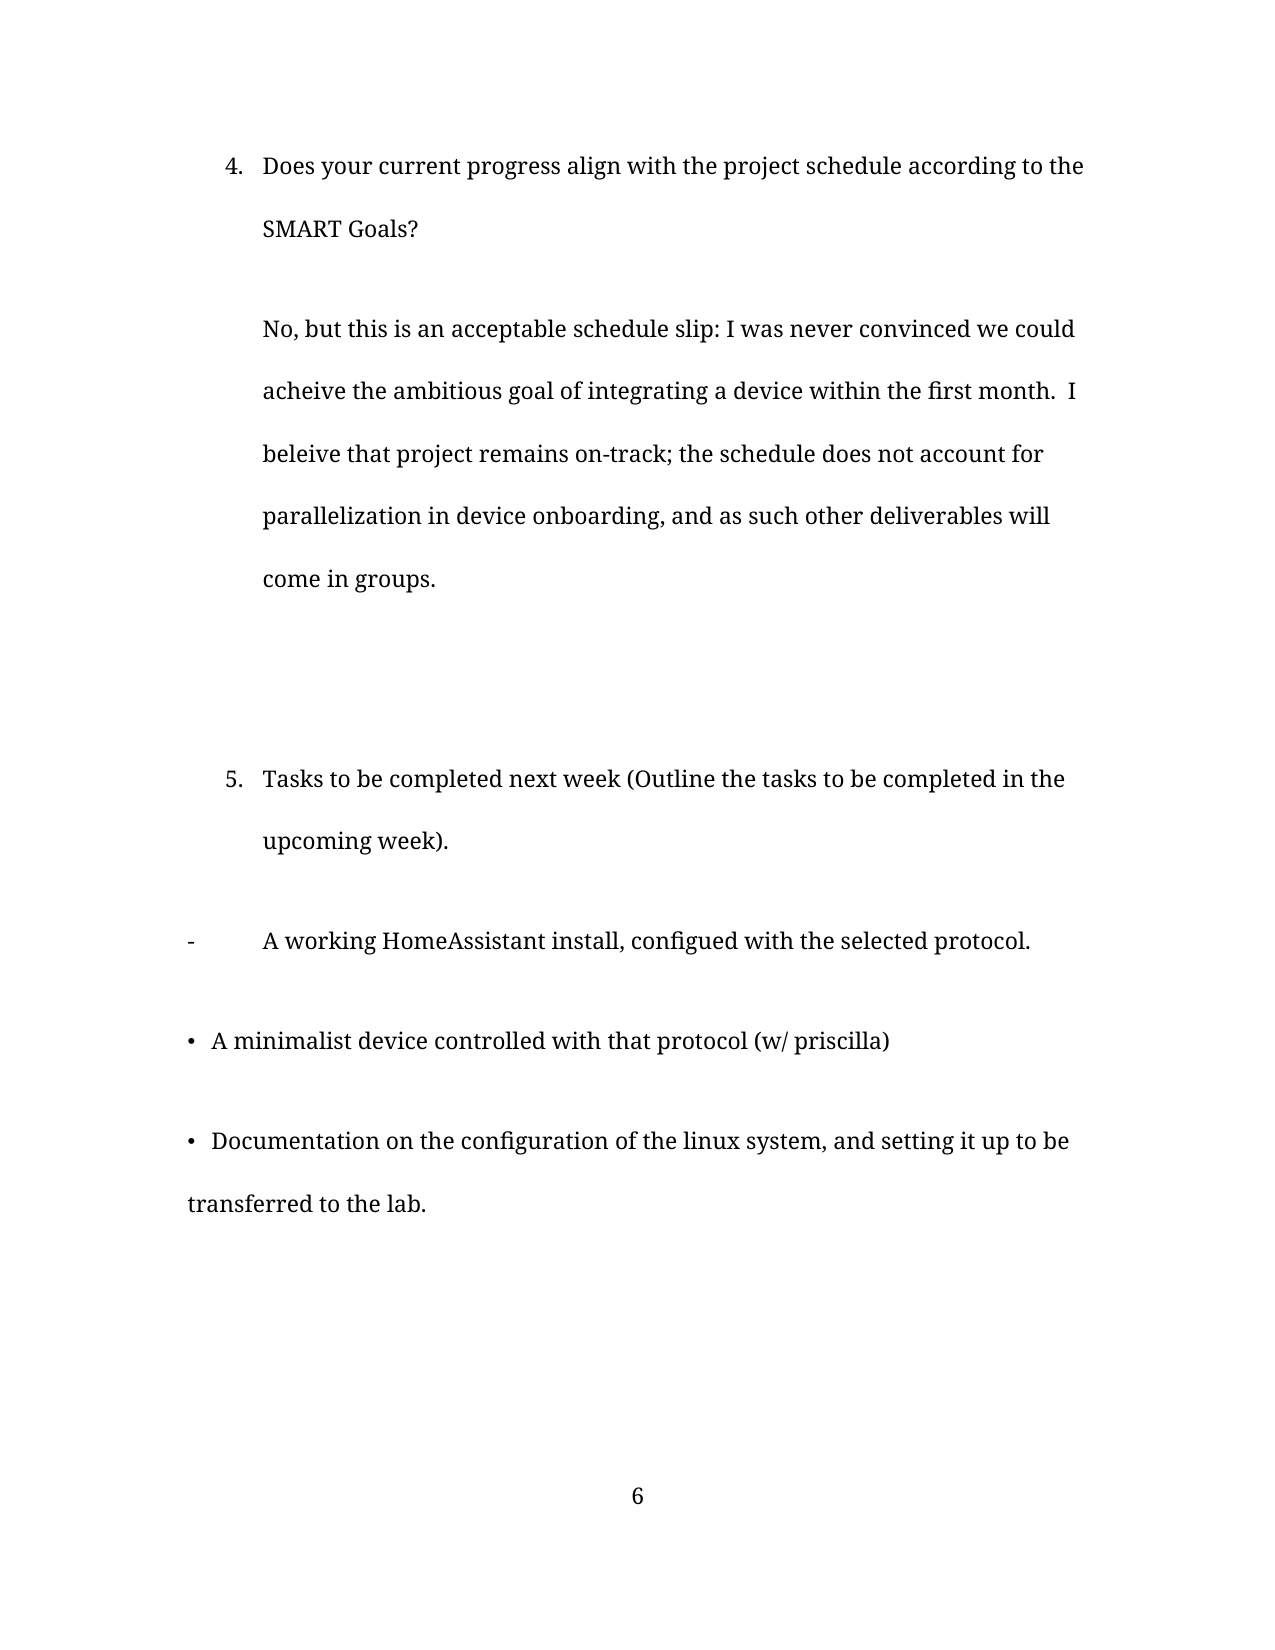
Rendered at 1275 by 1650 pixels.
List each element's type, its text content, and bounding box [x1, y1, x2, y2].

list A minimalist device controlled with that protocol (w/ priscilla) [187, 1025, 1087, 1056]
list - A working HomeAssistant install, configued with the selected protocol. [187, 925, 1087, 956]
list Does your current progress align with the project schedule according to the SMART Goals? [225, 150, 1087, 244]
list Documentation on the configuration of the linux system, and setting it up to be transferred to the lab. [187, 1125, 1087, 1219]
list No, but this is an acceptable schedule slip: I was never convinced we could acheive the ambitious goal of integrating a device within the first month. I beleive that project remains on-track; the schedule does not account for parallelization in device onboarding, and as such other deliverables will come in groups. [225, 312, 1087, 594]
list Tasks to be completed next week (Outline the tasks to be completed in the upcoming week). [225, 762, 1087, 856]
